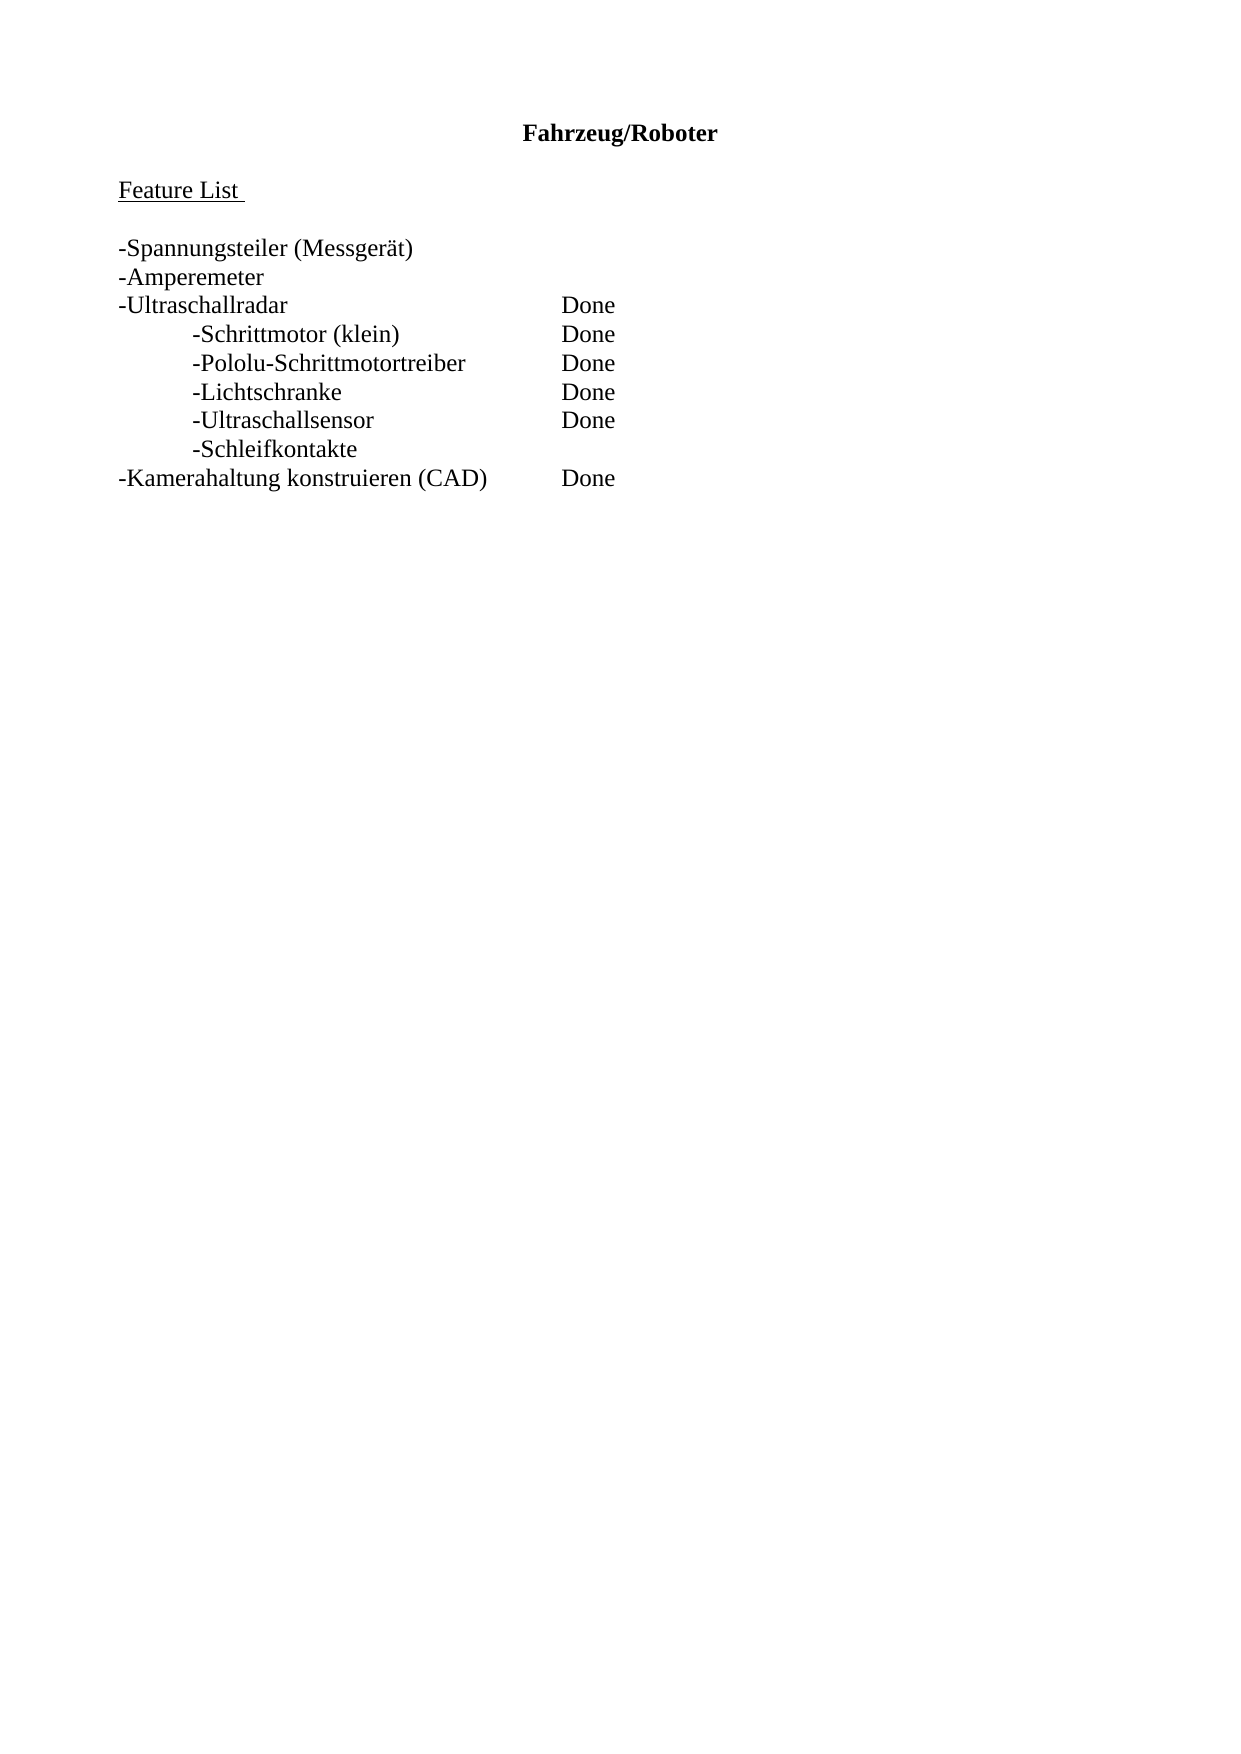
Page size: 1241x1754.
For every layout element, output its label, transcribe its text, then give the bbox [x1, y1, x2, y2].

text -Spannungsteiler (Messgerät) [118, 233, 1122, 262]
text Feature List [118, 176, 1122, 204]
text -Ultraschallradar Done [118, 291, 1122, 319]
text Fahrzeug/Roboter [118, 118, 1122, 147]
text -Ultraschallsensor Done [118, 406, 1122, 434]
text -Lichtschranke Done [118, 377, 1122, 406]
text -Schleifkontakte [118, 434, 1122, 463]
text -Schrittmotor (klein) Done [118, 319, 1122, 348]
text -Amperemeter [118, 262, 1122, 291]
text -Pololu-Schrittmotortreiber Done [118, 348, 1122, 377]
text -Kamerahaltung konstruieren (CAD) Done [118, 463, 1122, 492]
